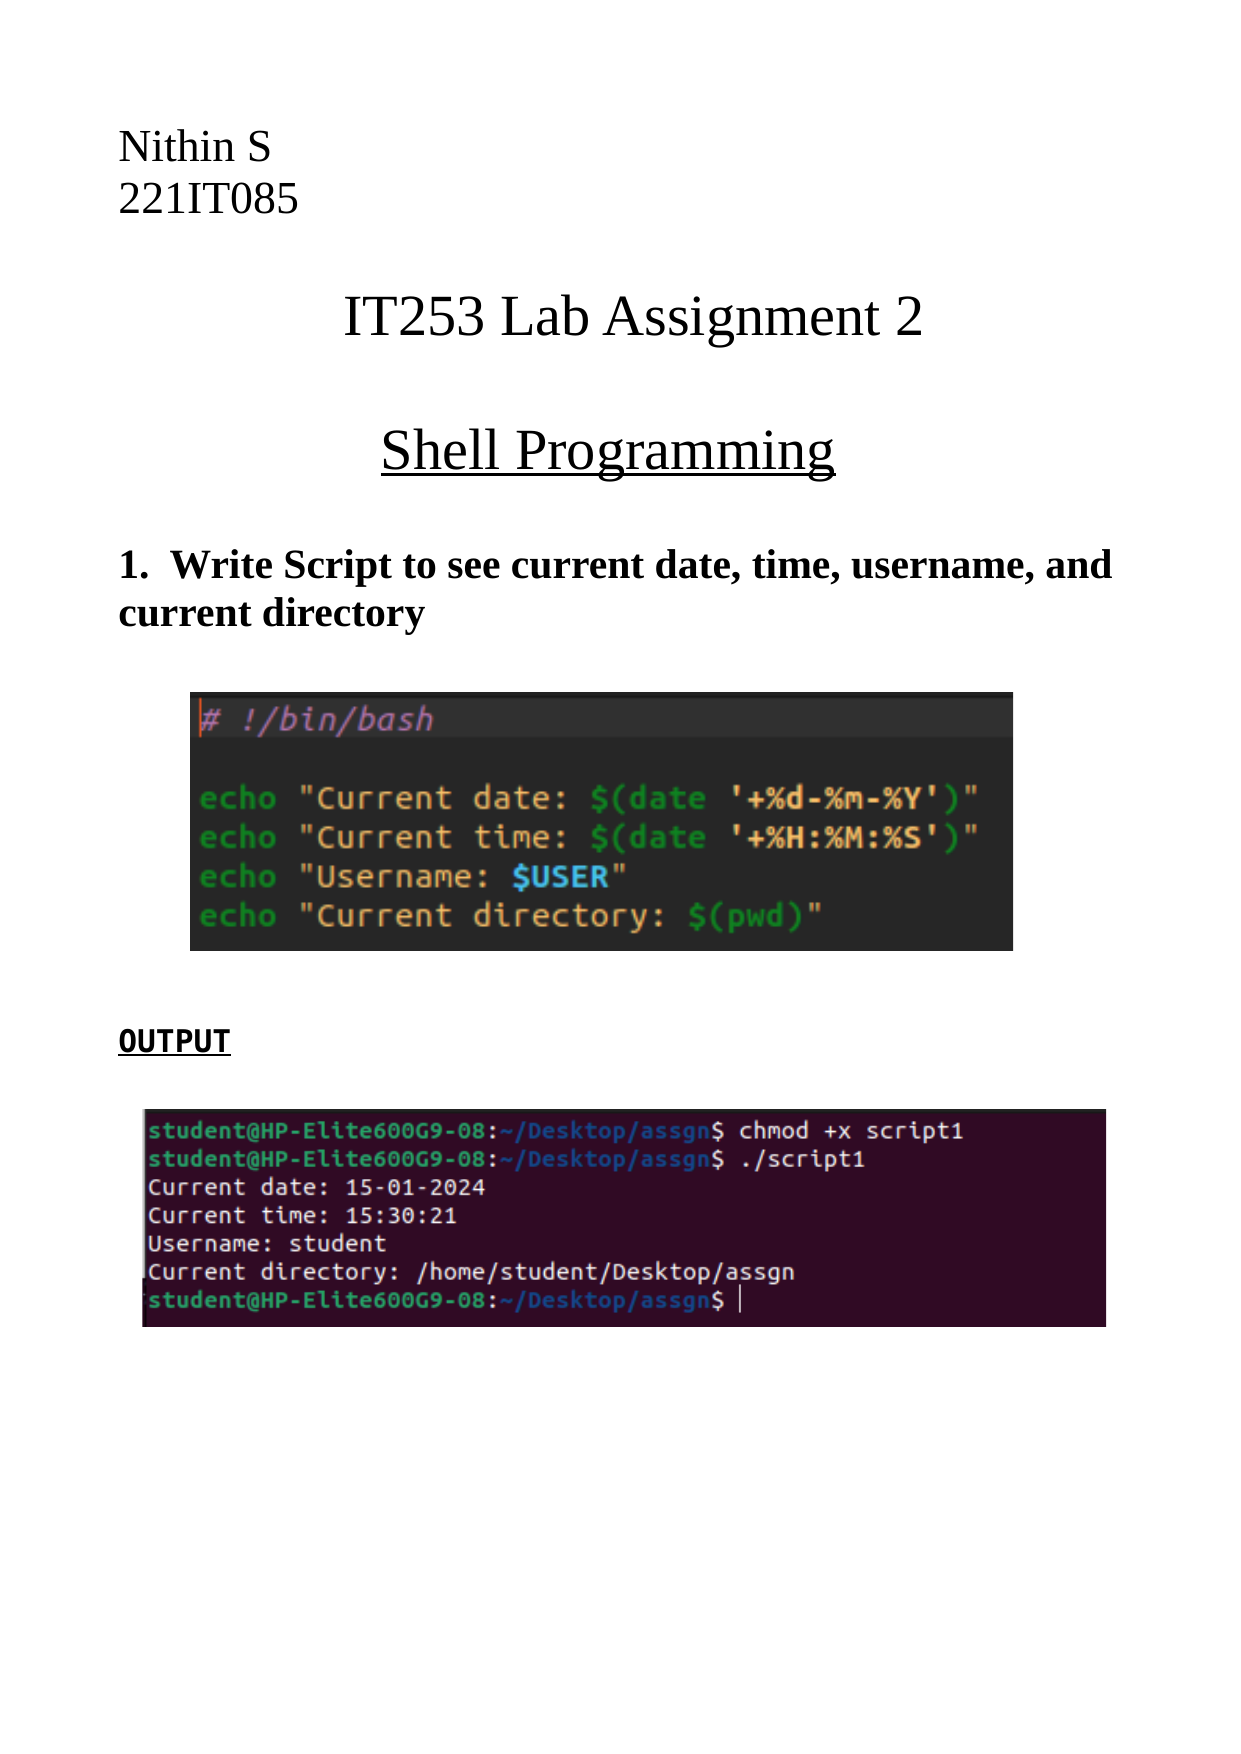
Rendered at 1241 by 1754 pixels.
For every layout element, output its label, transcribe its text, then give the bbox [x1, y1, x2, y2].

text Nithin S [118, 118, 1122, 171]
text 221IT085 [118, 171, 1122, 223]
text 1. Write Script to see current date, time, username, and current directory [118, 540, 1122, 636]
picture [190, 692, 1014, 951]
picture [142, 1109, 1107, 1327]
text Shell Programming [118, 415, 1122, 482]
text OUTPUT [118, 1023, 1122, 1059]
text IT253 Lab Assignment 2 [118, 281, 1122, 348]
